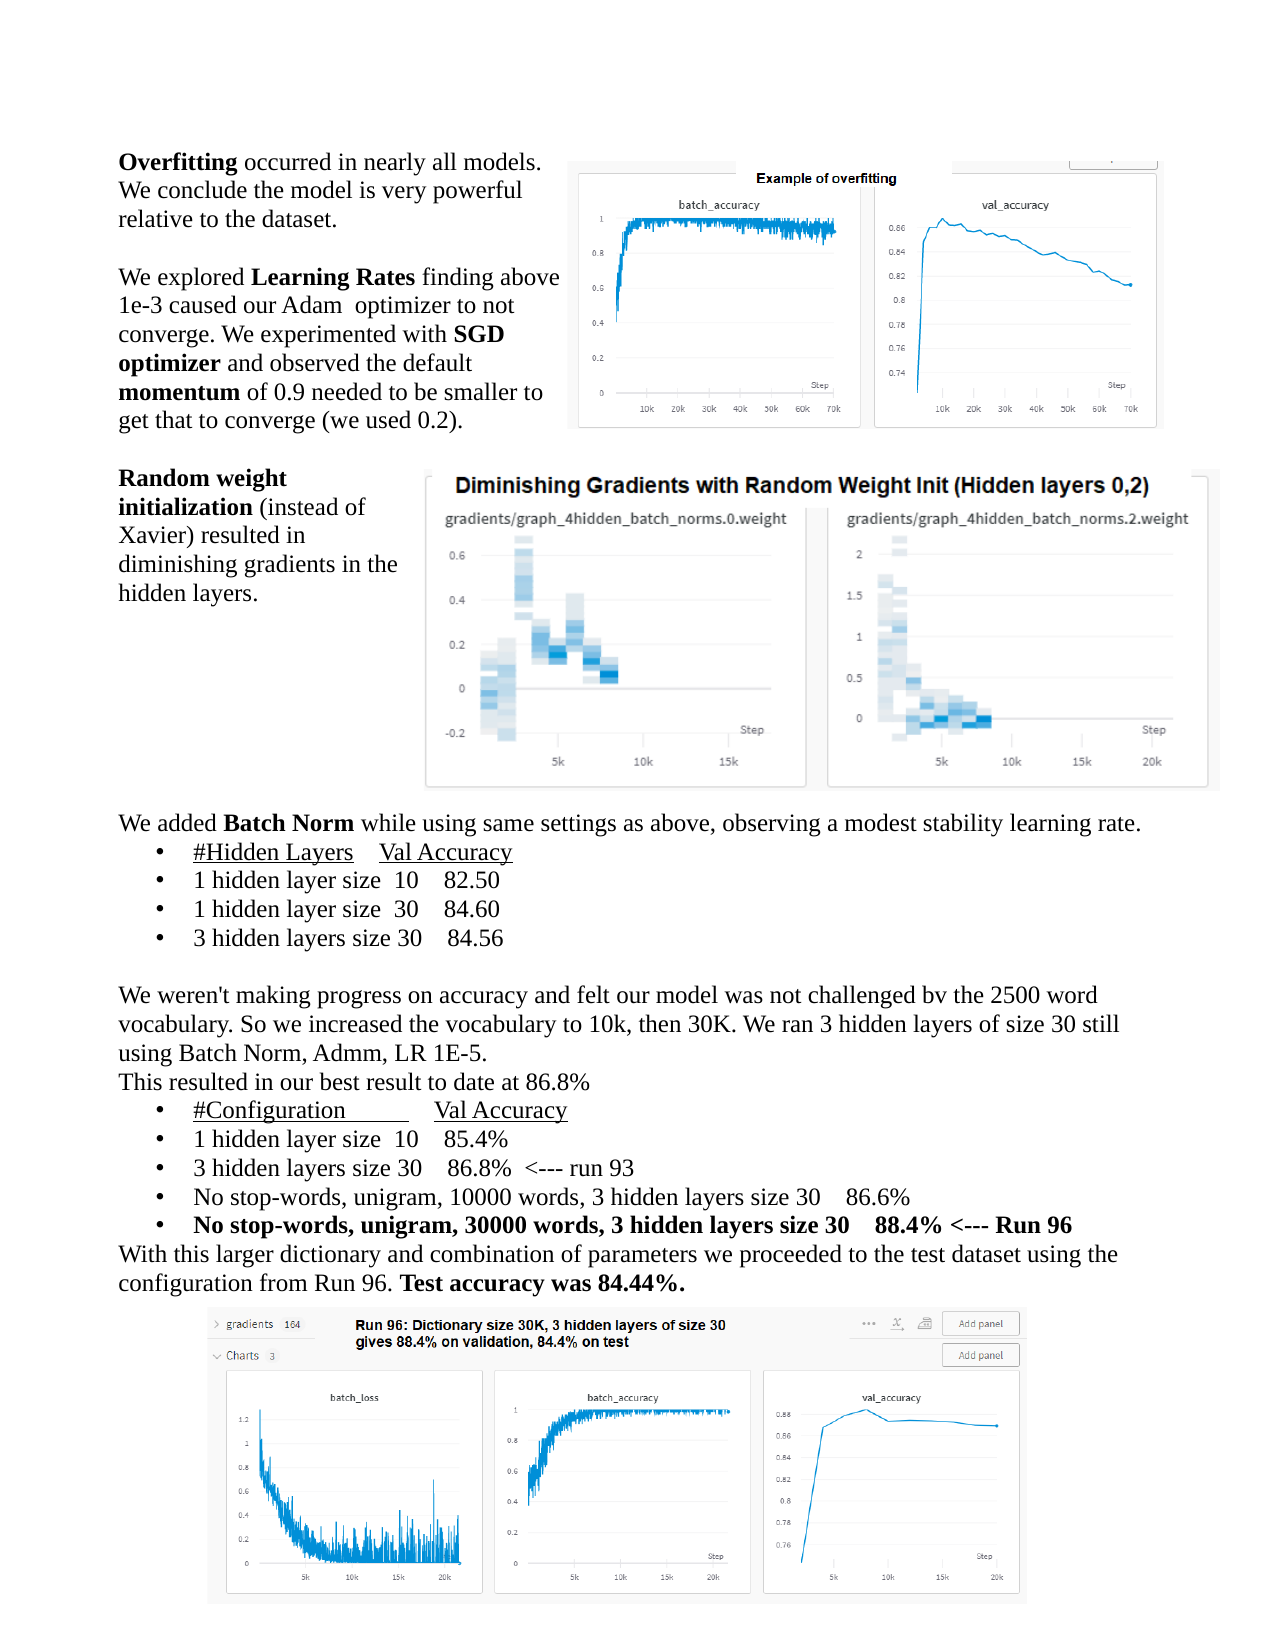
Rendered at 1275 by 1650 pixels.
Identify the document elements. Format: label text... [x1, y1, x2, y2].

text We weren't making progress on accuracy and felt our model was not challenged bv the 2500 word vocabulary. So we increased the vocabulary to 10k, then 30K. We ran 3 hidden layers of size 30 still using Batch Norm, Admm, LR 1E-5. [118, 981, 1157, 1067]
list 3 hidden layers size 30 86.8% <--- run 93 [156, 1153, 1157, 1182]
list No stop-words, unigram, 10000 words, 3 hidden layers size 30 86.6% [156, 1182, 1157, 1211]
list 1 hidden layer size 30 84.60 [156, 894, 1157, 923]
list No stop-words, unigram, 30000 words, 3 hidden layers size 30 88.4% <--- Run 96 [156, 1211, 1157, 1239]
picture [207, 1307, 1027, 1604]
picture [423, 469, 1220, 791]
text We added Batch Norm while using same settings as above, observing a modest stability learning rate. [118, 808, 1157, 837]
text Random weight initialization (instead of Xavier) resulted in diminishing gradients in the hidden layers. [118, 463, 1157, 607]
list 3 hidden layers size 30 84.56 [156, 923, 1157, 952]
picture [567, 161, 1164, 429]
list 1 hidden layer size 10 82.50 [156, 866, 1157, 894]
list 1 hidden layer size 10 85.4% [156, 1124, 1157, 1153]
text With this larger dictionary and combination of parameters we proceeded to the test dataset using the configuration from Run 96. Test accuracy was 84.44%. [118, 1239, 1157, 1297]
text Overfitting occurred in nearly all models. We conclude the model is very powerful relative to the dataset. [118, 147, 1157, 233]
text This resulted in our best result to date at 86.8% [118, 1067, 1157, 1096]
list #Hidden Layers Val Accuracy [156, 837, 1157, 866]
list #Configuration Val Accuracy [156, 1096, 1157, 1124]
text We explored Learning Rates finding above 1e-3 caused our Adam optimizer to not converge. We experimented with SGD optimizer and observed the default momentum of 0.9 needed to be smaller to get that to converge (we used 0.2). [118, 262, 1157, 434]
